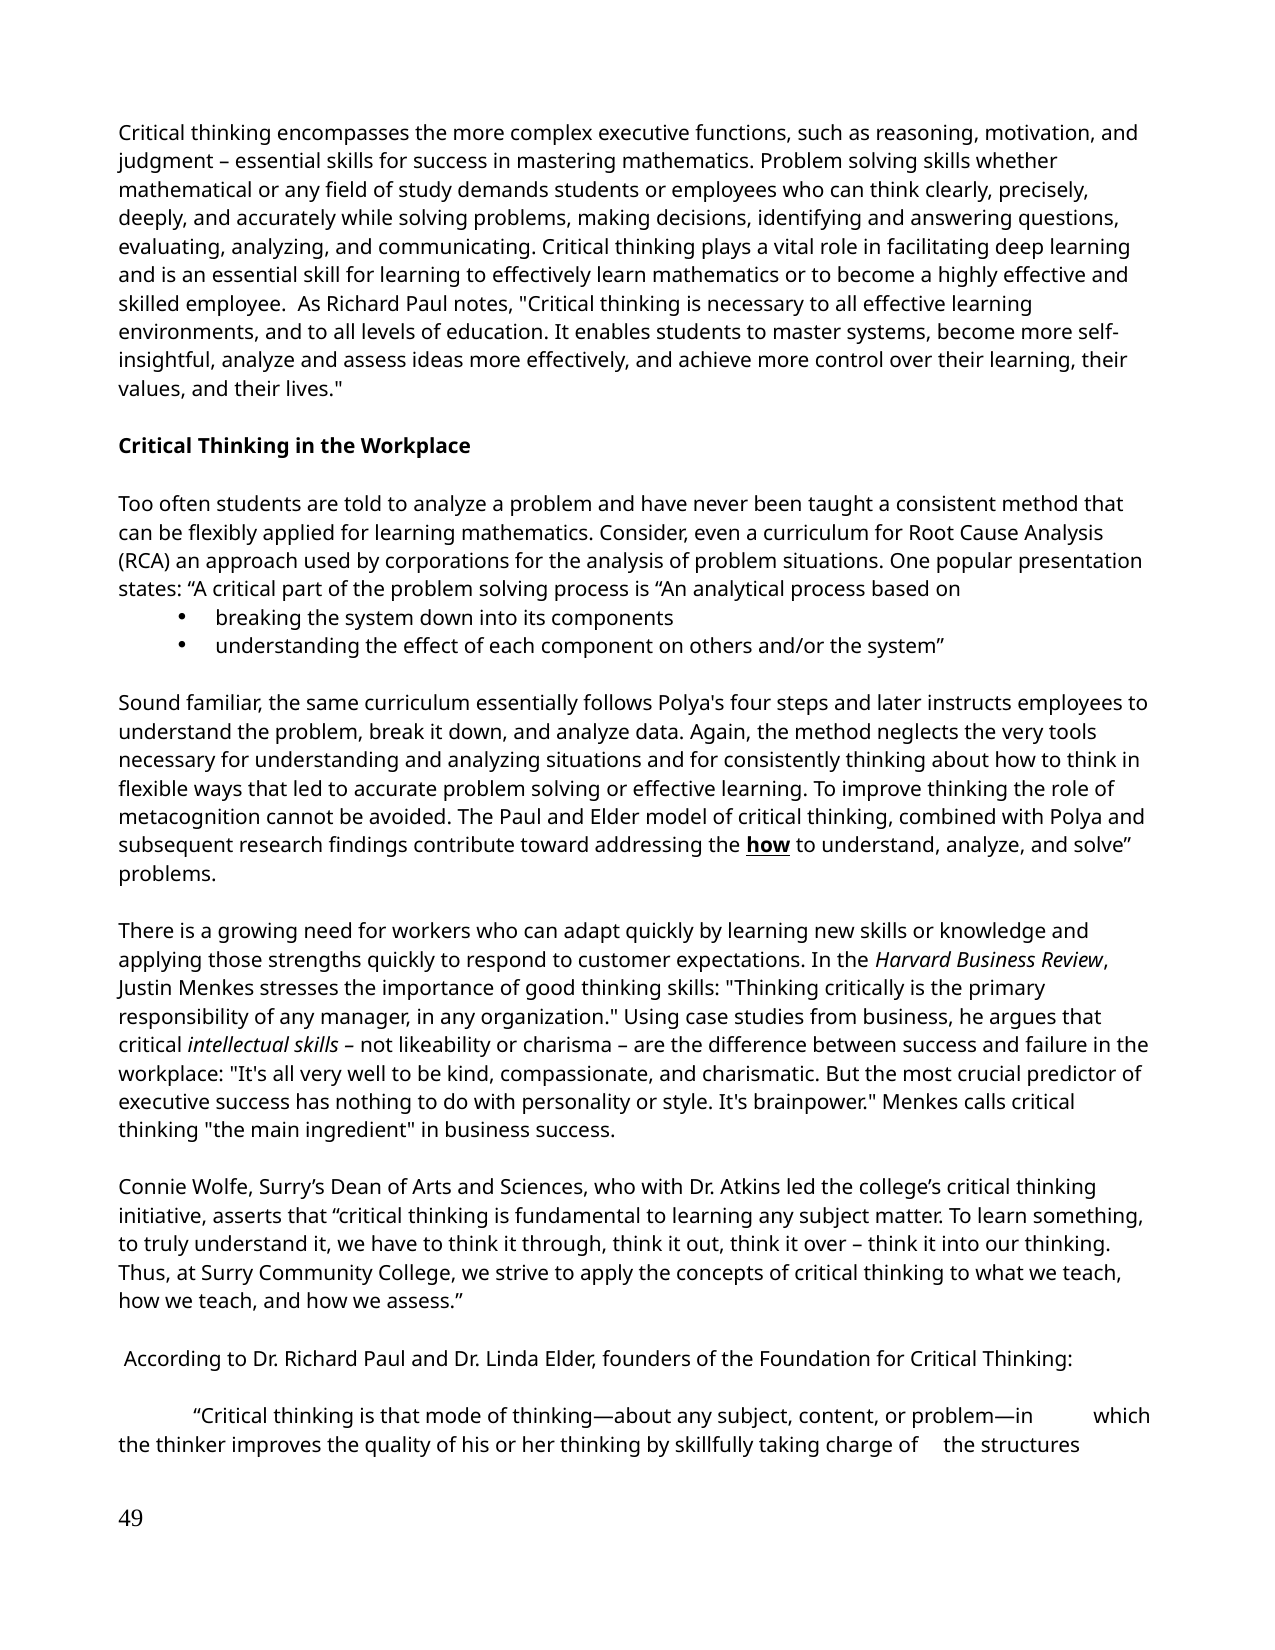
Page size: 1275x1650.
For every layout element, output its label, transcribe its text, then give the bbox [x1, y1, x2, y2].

text Critical Thinking in the Workplace [118, 432, 1157, 460]
text Sound familiar, the same curriculum essentially follows Polya's four steps and later instructs employees to understand the problem, break it down, and analyze data. Again, the method neglects the very tools necessary for understanding and analyzing situations and for consistently thinking about how to think in flexible ways that led to accurate problem solving or effective learning. To improve thinking the role of metacognition cannot be avoided. The Paul and Elder model of critical thinking, combined with Polya and subsequent research findings contribute toward addressing the how to understand, analyze, and solve” problems. [118, 688, 1157, 887]
text There is a growing need for workers who can adapt quickly by learning new skills or knowledge and applying those strengths quickly to respond to customer expectations. In the Harvard Business Review, Justin Menkes stresses the importance of good thinking skills: "Thinking critically is the primary responsibility of any manager, in any organization." Using case studies from business, he argues that critical intellectual skills – not likeability or charisma – are the difference between success and failure in the workplace: "It's all very well to be kind, compassionate, and charismatic. But the most crucial predictor of executive success has nothing to do with personality or style. It's brainpower." Menkes calls critical thinking "the main ingredient" in business success. Connie Wolfe, Surry’s Dean of Arts and Sciences, who with Dr. Atkins led the college’s critical thinking initiative, asserts that “critical thinking is fundamental to learning any subject matter. To learn something, to truly understand it, we have to think it through, think it out, think it over – think it into our thinking. Thus, at Surry Community College, we strive to apply the concepts of critical thinking to what we teach, how we teach, and how we assess.” [118, 917, 1157, 1315]
text “Critical thinking is that mode of thinking—about any subject, content, or problem—in which the thinker improves the quality of his or her thinking by skillfully taking charge of the structures [118, 1401, 1157, 1458]
text Too often students are told to analyze a problem and have never been taught a consistent method that can be flexibly applied for learning mathematics. Consider, even a curriculum for Root Cause Analysis (RCA) an approach used by corporations for the analysis of problem situations. One popular presentation states: “A critical part of the problem solving process is “An analytical process based on [118, 489, 1157, 603]
text According to Dr. Richard Paul and Dr. Linda Elder, founders of the Foundation for Critical Thinking: [118, 1344, 1157, 1372]
text Critical thinking encompasses the more complex executive functions, such as reasoning, motivation, and judgment – essential skills for success in mastering mathematics. Problem solving skills whether mathematical or any field of study demands students or employees who can think clearly, precisely, deeply, and accurately while solving problems, making decisions, identifying and answering questions, evaluating, analyzing, and communicating. Critical thinking plays a vital role in facilitating deep learning and is an essential skill for learning to effectively learn mathematics or to become a highly effective and skilled employee. As Richard Paul notes, "Critical thinking is necessary to all effective learning environments, and to all levels of education. It enables students to master systems, become more self-insightful, analyze and assess ideas more effectively, and achieve more control over their learning, their values, and their lives." [118, 118, 1157, 402]
list breaking the system down into its components [178, 603, 1157, 631]
list understanding the effect of each component on others and/or the system” [178, 631, 1157, 660]
